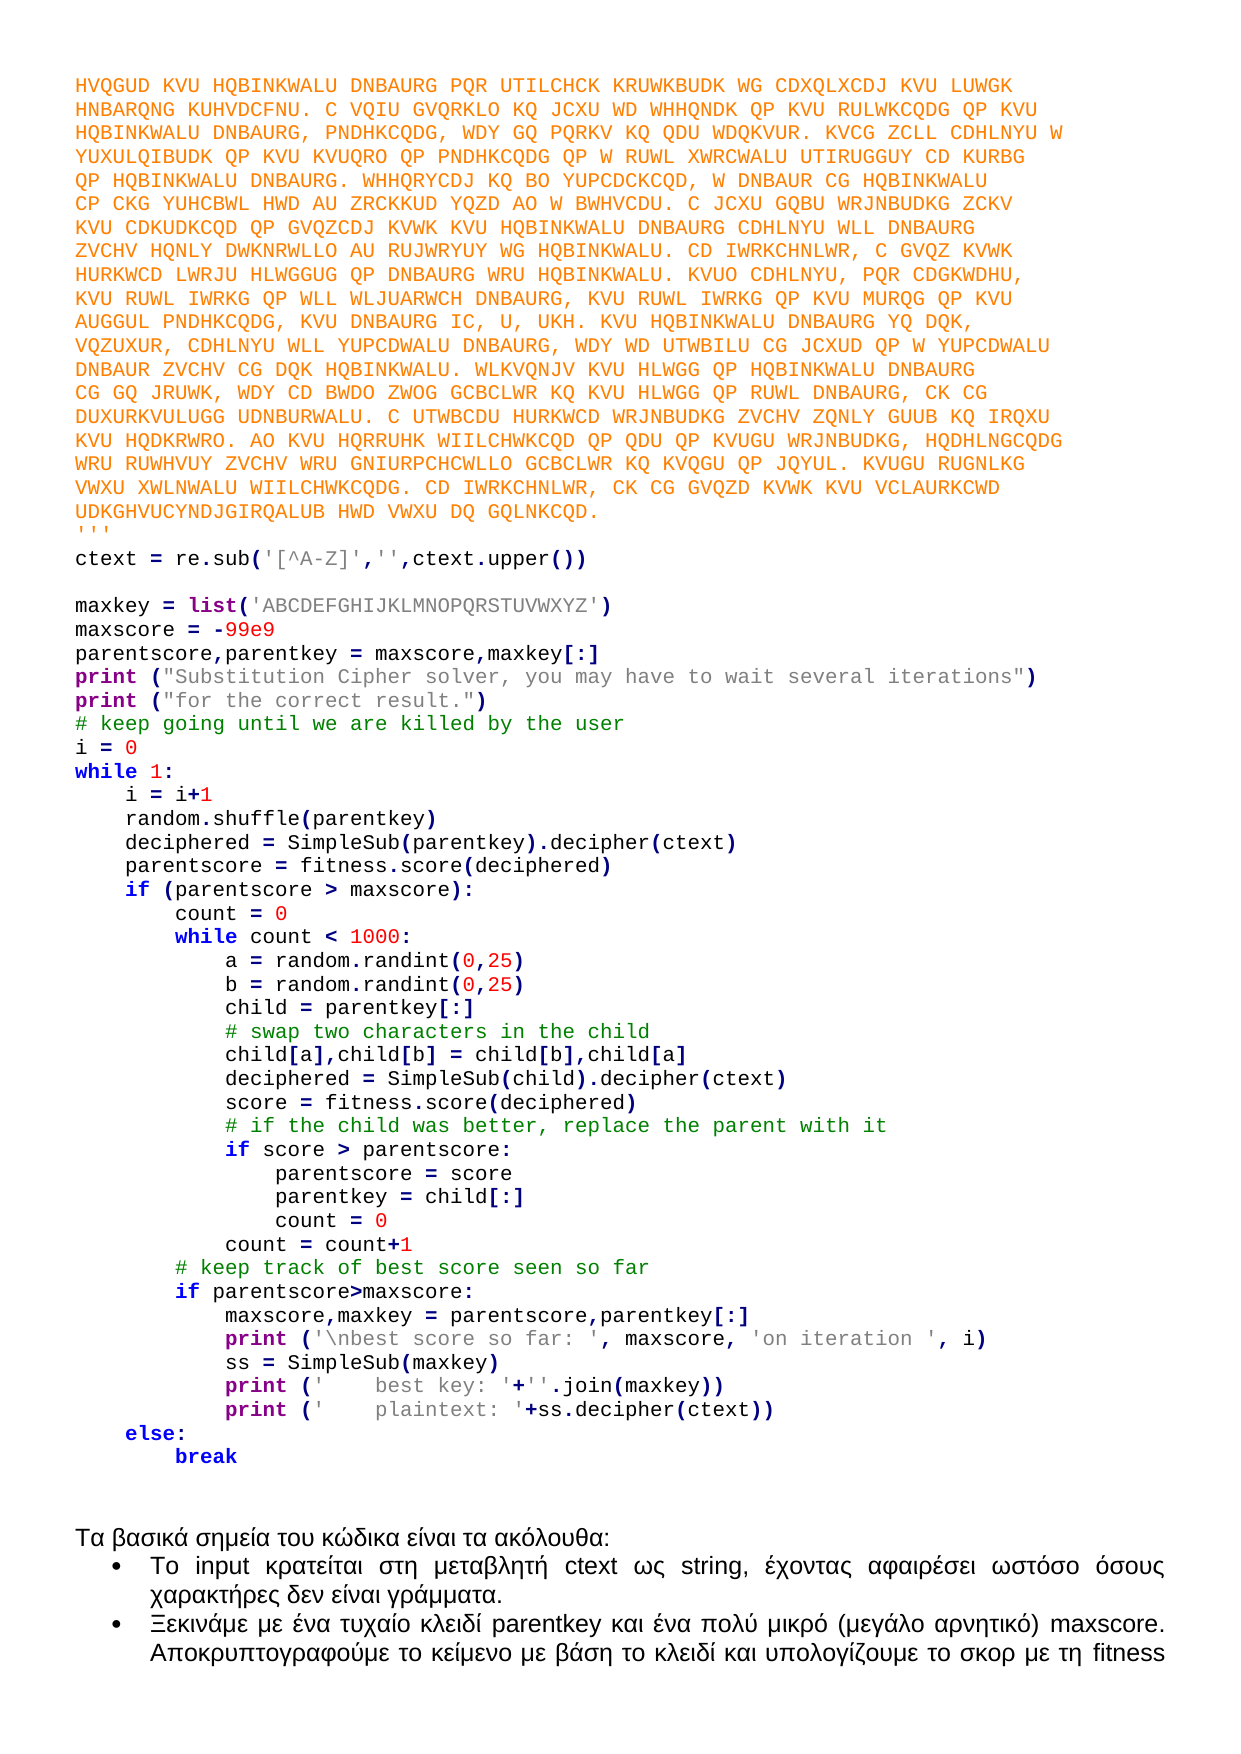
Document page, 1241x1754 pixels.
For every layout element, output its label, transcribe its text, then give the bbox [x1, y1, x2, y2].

text YUXULQIBUDK QP KVU KVUQRO QP PNDHKCQDG QP W RUWL XWRCWALU UTIRUGGUY CD KURBG [75, 146, 1165, 169]
text print ("Substitution Cipher solver, you may have to wait several iterations") [75, 666, 1165, 690]
text parentkey = child[:] [75, 1186, 1165, 1210]
text i = i+1 [75, 784, 1165, 808]
text i = 0 [75, 737, 1165, 761]
text a = random.randint(0,25) [75, 950, 1165, 973]
text deciphered = SimpleSub(child).decipher(ctext) [75, 1068, 1165, 1092]
text child = parentkey[:] [75, 997, 1165, 1021]
text parentscore = fitness.score(deciphered) [75, 855, 1165, 879]
text parentscore = score [75, 1163, 1165, 1186]
text parentscore,parentkey = maxscore,maxkey[:] [75, 642, 1165, 666]
text b = random.randint(0,25) [75, 973, 1165, 997]
text score = fitness.score(deciphered) [75, 1092, 1165, 1115]
text AUGGUL PNDHKCQDG, KVU DNBAURG IC, U, UKH. KVU HQBINKWALU DNBAURG YQ DQK, [75, 311, 1165, 335]
text # if the child was better, replace the parent with it [75, 1115, 1165, 1139]
text HNBARQNG KUHVDCFNU. C VQIU GVQRKLO KQ JCXU WD WHHQNDK QP KVU RULWKCQDG QP KVU [75, 99, 1165, 122]
text KVU HQDKRWRO. AO KVU HQRRUHK WIILCHWKCQD QP QDU QP KVUGU WRJNBUDKG, HQDHLNGCQDG [75, 430, 1165, 453]
text # keep going until we are killed by the user [75, 713, 1165, 737]
text while 1: [75, 761, 1165, 784]
text ''' [75, 524, 1165, 548]
text DNBAUR ZVCHV CG DQK HQBINKWALU. WLKVQNJV KVU HLWGG QP HQBINKWALU DNBAURG [75, 359, 1165, 382]
text else: [75, 1423, 1165, 1446]
text CP CKG YUHCBWL HWD AU ZRCKKUD YQZD AO W BWHVCDU. C JCXU GQBU WRJNBUDKG ZCKV [75, 193, 1165, 217]
text count = 0 [75, 903, 1165, 926]
text ss = SimpleSub(maxkey) [75, 1352, 1165, 1376]
text break [75, 1446, 1165, 1470]
text maxscore,maxkey = parentscore,parentkey[:] [75, 1304, 1165, 1328]
text maxkey = list('ABCDEFGHIJKLMNOPQRSTUVWXYZ') [75, 595, 1165, 619]
text WRU RUWHVUY ZVCHV WRU GNIURPCHCWLLO GCBCLWR KQ KVQGU QP JQYUL. KVUGU RUGNLKG [75, 453, 1165, 477]
text if (parentscore > maxscore): [75, 879, 1165, 903]
text print ("for the correct result.") [75, 690, 1165, 713]
list Ξεκινάμε με ένα τυχαίο κλειδί parentkey και ένα πολύ μικρό (μεγάλο αρνητικό) maxscore. Αποκρυπτογραφούμε το κείμενο με βάση το κλειδί και υπολογίζουμε το σκορ με τη fitness [112, 1609, 1165, 1666]
text random.shuffle(parentkey) [75, 808, 1165, 832]
text VWXU XWLNWALU WIILCHWKCQDG. CD IWRKCHNLWR, CK CG GVQZD KVWK KVU VCLAURKCWD [75, 477, 1165, 501]
list Το input κρατείται στη μεταβλητή ctext ως string, έχοντας αφαιρέσει ωστόσο όσους χαρακτήρες δεν είναι γράμματα. [112, 1551, 1165, 1609]
text # swap two characters in the child [75, 1021, 1165, 1044]
text if parentscore>maxscore: [75, 1281, 1165, 1304]
text print ('\nbest score so far: ', maxscore, 'on iteration ', i) [75, 1328, 1165, 1352]
text ZVCHV HQNLY DWKNRWLLO AU RUJWRYUY WG HQBINKWALU. CD IWRKCHNLWR, C GVQZ KVWK [75, 241, 1165, 264]
text deciphered = SimpleSub(parentkey).decipher(ctext) [75, 832, 1165, 855]
text ctext = re.sub('[^A-Z]','',ctext.upper()) [75, 548, 1165, 572]
text HURKWCD LWRJU HLWGGUG QP DNBAURG WRU HQBINKWALU. KVUO CDHLNYU, PQR CDGKWDHU, [75, 264, 1165, 288]
text KVU CDKUDKCQD QP GVQZCDJ KVWK KVU HQBINKWALU DNBAURG CDHLNYU WLL DNBAURG [75, 217, 1165, 241]
text UDKGHVUCYNDJGIRQALUB HWD VWXU DQ GQLNKCQD. [75, 501, 1165, 524]
text Τα βασικά σημεία του κώδικα είναι τα ακόλουθα: [75, 1522, 1165, 1551]
text while count < 1000: [75, 926, 1165, 950]
text if score > parentscore: [75, 1139, 1165, 1163]
text # keep track of best score seen so far [75, 1257, 1165, 1281]
text DUXURKVULUGG UDNBURWALU. C UTWBCDU HURKWCD WRJNBUDKG ZVCHV ZQNLY GUUB KQ IRQXU [75, 406, 1165, 430]
text maxscore = -99e9 [75, 619, 1165, 642]
text QP HQBINKWALU DNBAURG. WHHQRYCDJ KQ BO YUPCDCKCQD, W DNBAUR CG HQBINKWALU [75, 169, 1165, 193]
text HVQGUD KVU HQBINKWALU DNBAURG PQR UTILCHCK KRUWKBUDK WG CDXQLXCDJ KVU LUWGK [75, 75, 1165, 99]
text count = 0 [75, 1210, 1165, 1234]
text KVU RUWL IWRKG QP WLL WLJUARWCH DNBAURG, KVU RUWL IWRKG QP KVU MURQG QP KVU [75, 288, 1165, 311]
text HQBINKWALU DNBAURG, PNDHKCQDG, WDY GQ PQRKV KQ QDU WDQKVUR. KVCG ZCLL CDHLNYU W [75, 122, 1165, 146]
text print (' best key: '+''.join(maxkey)) [75, 1376, 1165, 1399]
text VQZUXUR, CDHLNYU WLL YUPCDWALU DNBAURG, WDY WD UTWBILU CG JCXUD QP W YUPCDWALU [75, 335, 1165, 359]
text count = count+1 [75, 1234, 1165, 1257]
text print (' plaintext: '+ss.decipher(ctext)) [75, 1399, 1165, 1423]
text CG GQ JRUWK, WDY CD BWDO ZWOG GCBCLWR KQ KVU HLWGG QP RUWL DNBAURG, CK CG [75, 382, 1165, 406]
text child[a],child[b] = child[b],child[a] [75, 1044, 1165, 1068]
